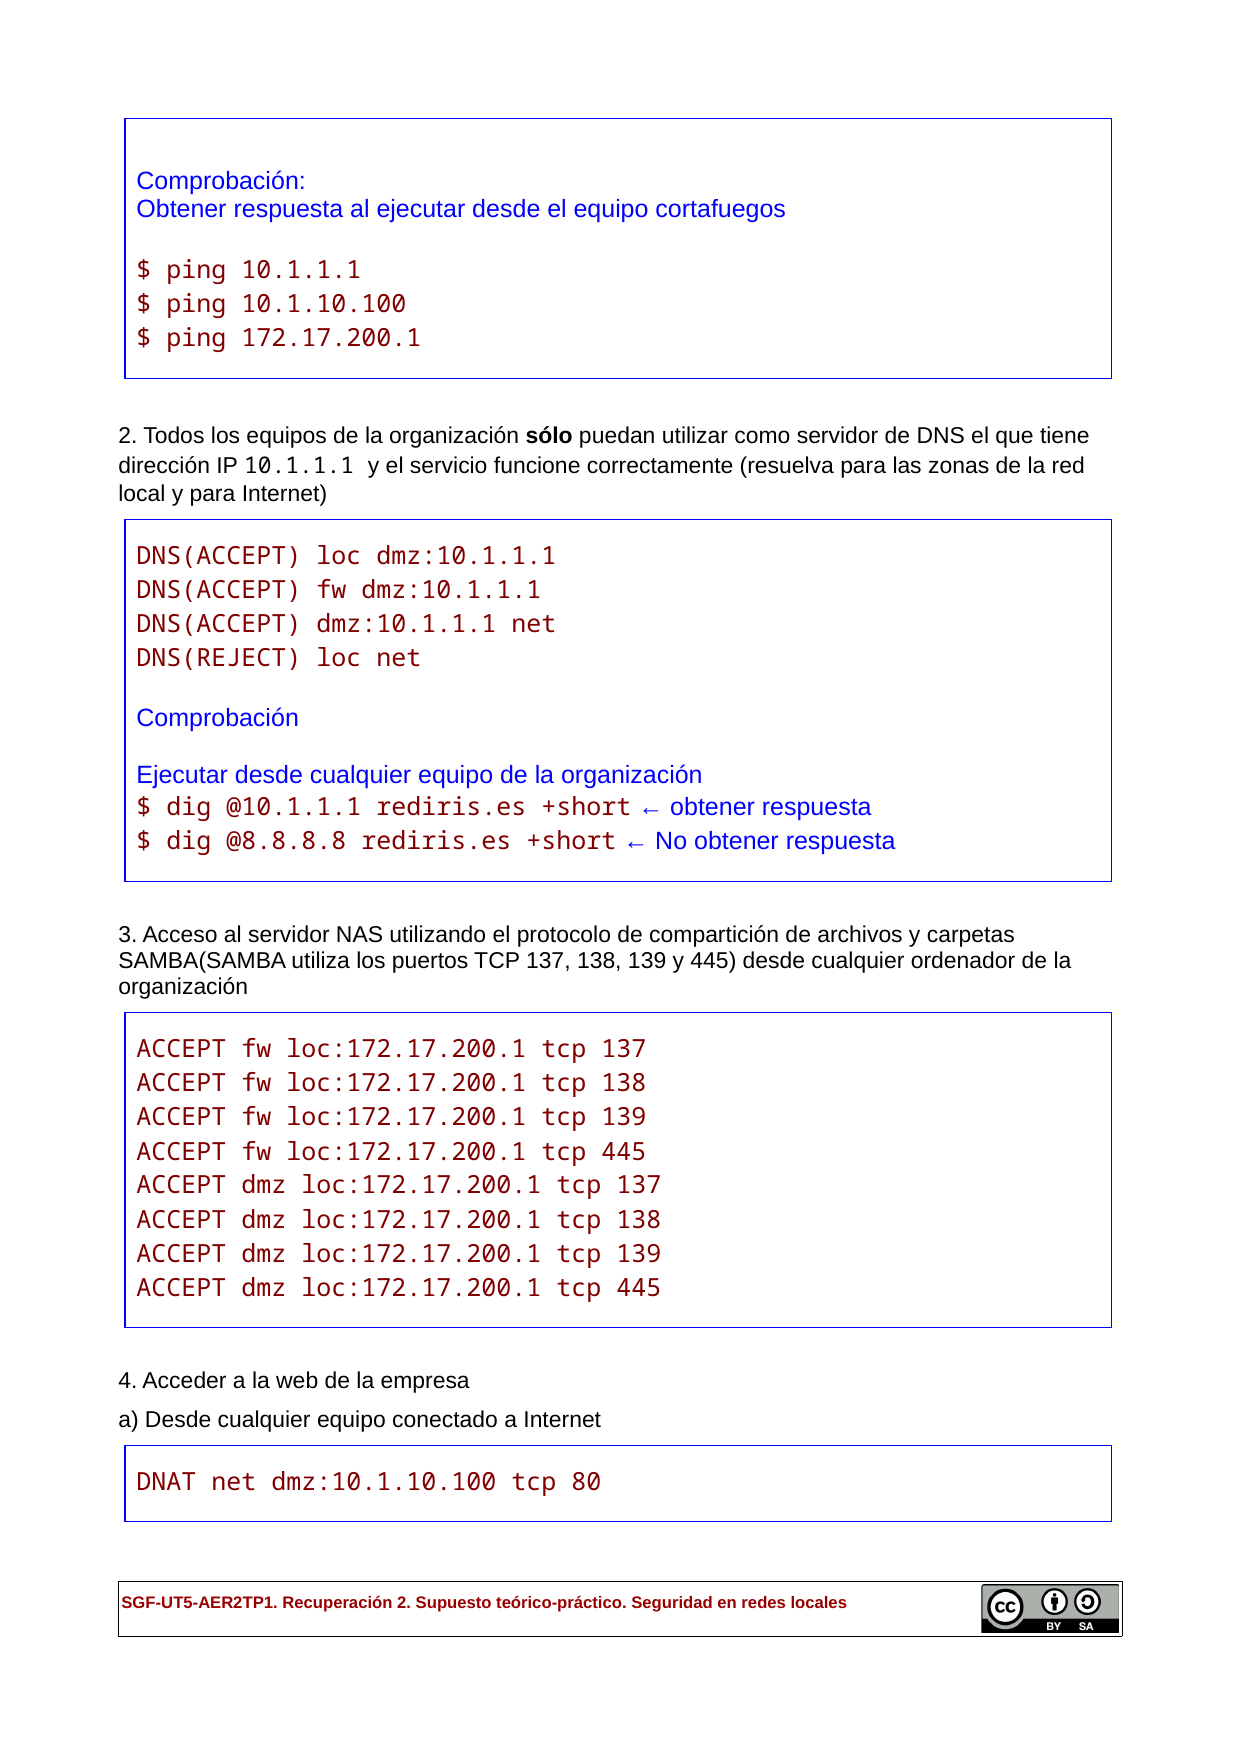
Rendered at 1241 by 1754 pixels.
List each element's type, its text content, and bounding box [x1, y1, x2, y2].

text 4. Acceder a la web de la empresa [118, 1367, 1122, 1393]
text a) Desde cualquier equipo conectado a Internet [118, 1406, 1122, 1432]
text 2. Todos los equipos de la organización sólo puedan utilizar como servidor de DNS el que tiene dirección IP 10.1.1.1 y el servicio funcione correctamente (resuelva para las zonas de la red local y para Internet) [118, 422, 1122, 506]
table_header DNAT net dmz:10.1.10.100 tcp 80 [126, 1446, 1111, 1521]
table_header ACCEPT fw loc:172.17.200.1 tcp 137 ACCEPT fw loc:172.17.200.1 tcp 138 ACCEPT fw loc:172.17.200.1 tcp 139 ACCEPT fw loc:172.17.200.1 tcp 445 ACCEPT dmz loc:172.17.200.1 tcp 137 ACCEPT dmz loc:172.17.200.1 tcp 138 ACCEPT dmz loc:172.17.200.1 tcp 139 ACCEPT dmz loc:172.17.200.1 tcp 445 [126, 1013, 1111, 1327]
picture [981, 1584, 1119, 1633]
text 3. Acceso al servidor NAS utilizando el protocolo de compartición de archivos y carpetas SAMBA(SAMBA utiliza los puertos TCP 137, 138, 139 y 445) desde cualquier ordenador de la organización [118, 921, 1122, 1000]
table_header DNS(ACCEPT) loc dmz:10.1.1.1 DNS(ACCEPT) fw dmz:10.1.1.1 DNS(ACCEPT) dmz:10.1.1.1 net DNS(REJECT) loc net Comprobación Ejecutar desde cualquier equipo de la organización $ dig @10.1.1.1 rediris.es +short ← obtener respuesta $ dig @8.8.8.8 rediris.es +short ← No obtener respuesta [126, 520, 1111, 881]
table_header Comprobación: Obtener respuesta al ejecutar desde el equipo cortafuegos $ ping 10.1.1.1 $ ping 10.1.10.100 $ ping 172.17.200.1 [126, 119, 1111, 378]
